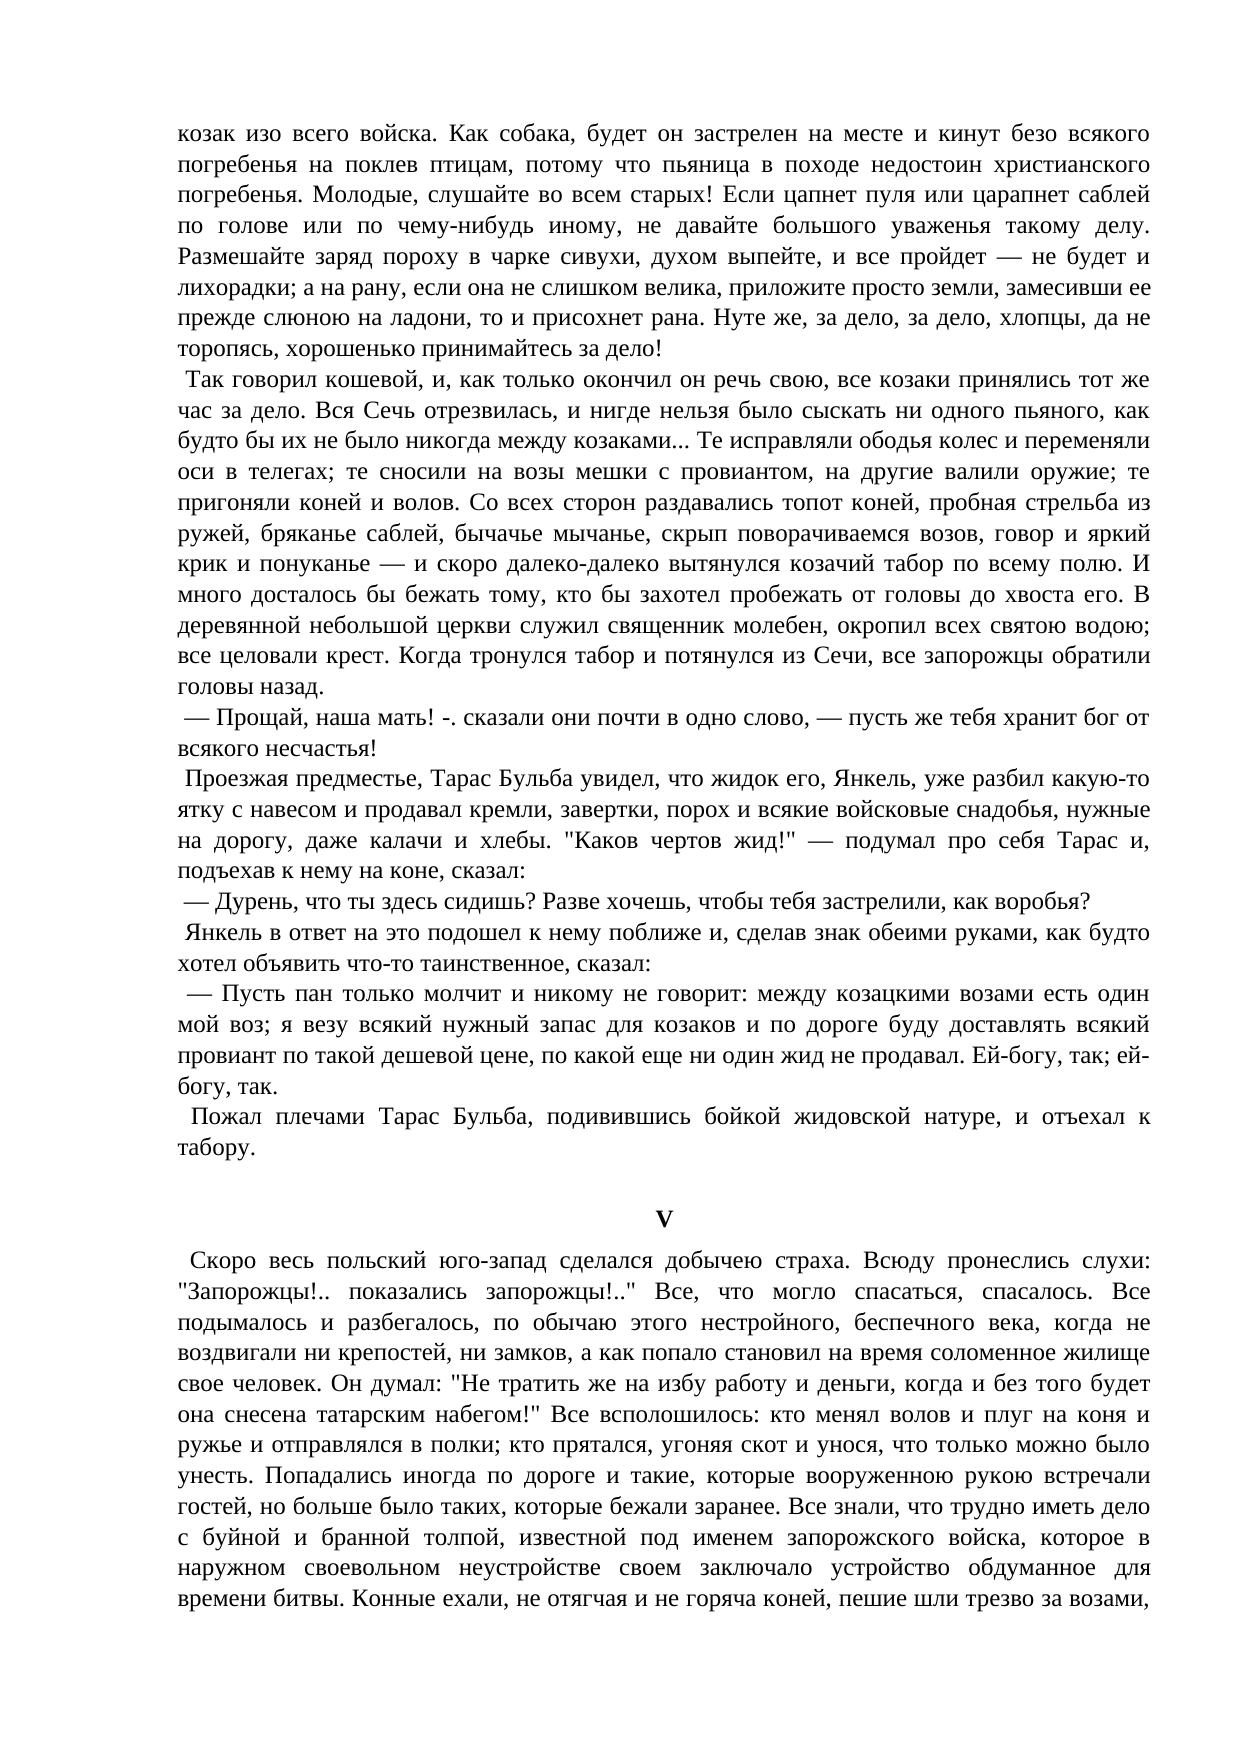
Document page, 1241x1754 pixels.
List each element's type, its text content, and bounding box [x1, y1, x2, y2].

text Пожал плечами Тарас Бульба, подивившись бойкой жидовской натуре, и отъехал к табору. [177, 1101, 1152, 1161]
text козак изо всего войска. Как собака, будет он застрелен на месте и кинут безо всякого погребенья на поклев птицам, потому что пьяница в походе недостоин христианского погребенья. Молодые, слушайте во всем старых! Если цапнет пуля или царапнет саблей по голове или по чему-нибудь иному, не давайте большого уваженья такому делу. Размешайте заряд пороху в чарке сивухи, духом выпейте, и все пройдет — не будет и лихорадки; а на рану, если она не слишком велика, приложите просто земли, замесивши ее прежде слюною на ладони, то и присохнет рана. Нуте же, за дело, за дело, хлопцы, да не торопясь, хорошенько принимайтесь за дело! [177, 118, 1152, 362]
text Проезжая предместье, Тарас Бульба увидел, что жидок его, Янкель, уже разбил какую-то ятку с навесом и продавал кремли, завертки, порох и всякие войсковые снадобья, нужные на дорогу, даже калачи и хлебы. "Каков чертов жид!" — подумал про себя Тарас и, подъехав к нему на коне, сказал: [177, 763, 1152, 884]
text — Пусть пан только молчит и никому не говорит: между козацкими возами есть один мой воз; я везу всякий нужный запас для козаков и по дороге буду доставлять всякий провиант по такой дешевой цене, по какой еще ни один жид не продавал. Ей-богу, так; ей-богу, так. [177, 978, 1152, 1099]
text V [177, 1204, 1152, 1233]
text — Прощай, наша мать! -. сказали они почти в одно слово, — пусть же тебя хранит бог от всякого несчастья! [177, 702, 1152, 761]
text Янкель в ответ на это подошел к нему поближе и, сделав знак обеими руками, как будто хотел объявить что-то таинственное, сказал: [177, 917, 1152, 977]
text Скоро весь польский юго-запад сделался добычею страха. Всюду пронеслись слухи: "Запорожцы!.. показались запорожцы!.." Все, что могло спасаться, спасалось. Все подымалось и разбегалось, по обычаю этого нестройного, беспечного века, когда не воздвигали ни крепостей, ни замков, а как попало становил на время соломенное жилище свое человек. Он думал: "Не тратить же на избу работу и деньги, когда и без того будет она снесена татарским набегом!" Все всполошилось: кто менял волов и плуг на коня и ружье и отправлялся в полки; кто прятался, угоняя скот и унося, что только можно было унесть. Попадались иногда по дороге и такие, которые вооруженною рукою встречали гостей, но больше было таких, которые бежали заранее. Все знали, что трудно иметь дело с буйной и бранной толпой, известной под именем запорожского войска, которое в наружном своевольном неустройстве своем заключало устройство обдуманное для времени битвы. Конные ехали, не отягчая и не горяча коней, пешие шли трезво за возами, [177, 1245, 1152, 1612]
text Так говорил кошевой, и, как только окончил он речь свою, все козаки принялись тот же час за дело. Вся Сечь отрезвилась, и нигде нельзя было сыскать ни одного пьяного, как будто бы их не было никогда между козаками... Те исправляли ободья колес и переменяли оси в телегах; те сносили на возы мешки с провиантом, на другие валили оружие; те пригоняли коней и волов. Со всех сторон раздавались топот коней, пробная стрельба из ружей, бряканье саблей, бычачье мычанье, скрып поворачиваемся возов, говор и яркий крик и понуканье — и скоро далеко-далеко вытянулся козачий табор по всему полю. И много досталось бы бежать тому, кто бы захотел пробежать от головы до хвоста его. В деревянной небольшой церкви служил священник молебен, окропил всех святою водою; все целовали крест. Когда тронулся табор и потянулся из Сечи, все запорожцы обратили головы назад. [177, 364, 1152, 700]
text — Дурень, что ты здесь сидишь? Разве хочешь, чтобы тебя застрелили, как воробья? [177, 886, 1152, 915]
